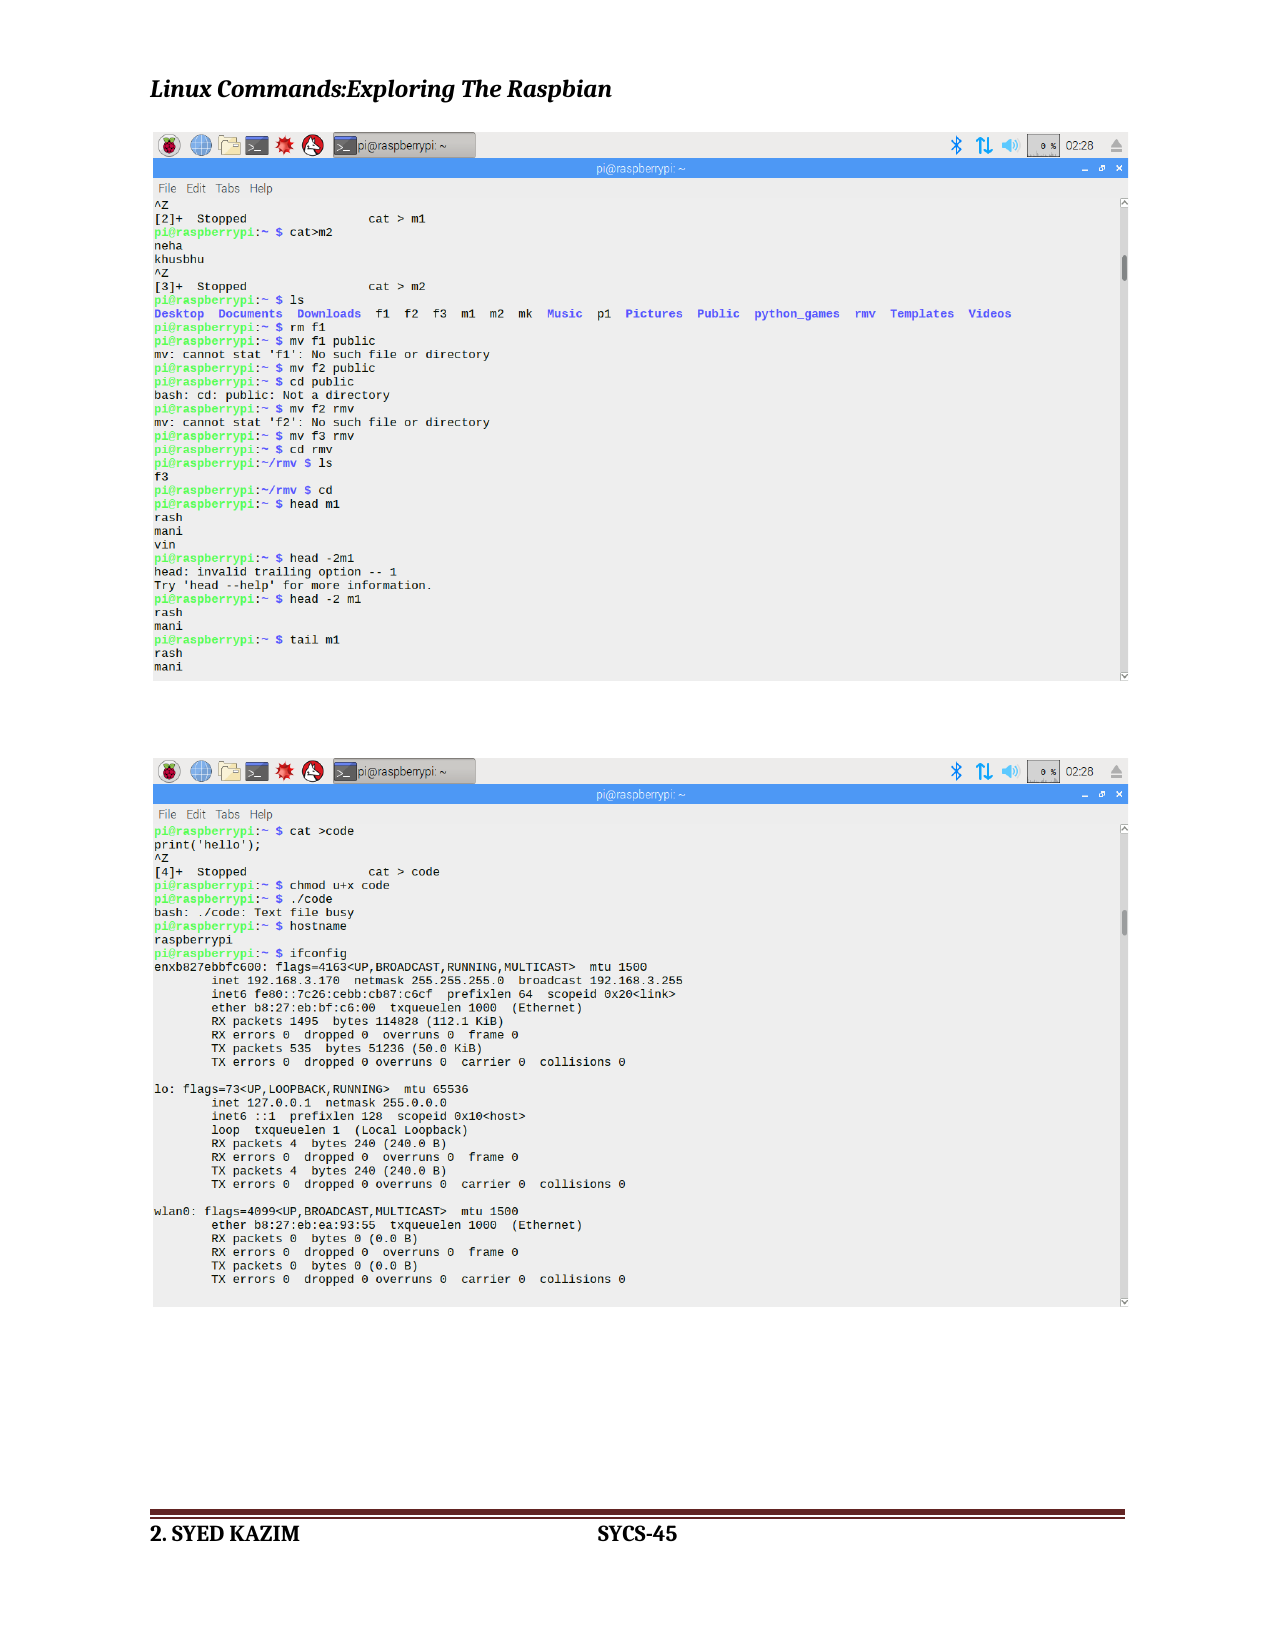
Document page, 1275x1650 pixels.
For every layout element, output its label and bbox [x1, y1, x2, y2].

picture [153, 758, 1129, 1307]
picture [153, 132, 1129, 681]
